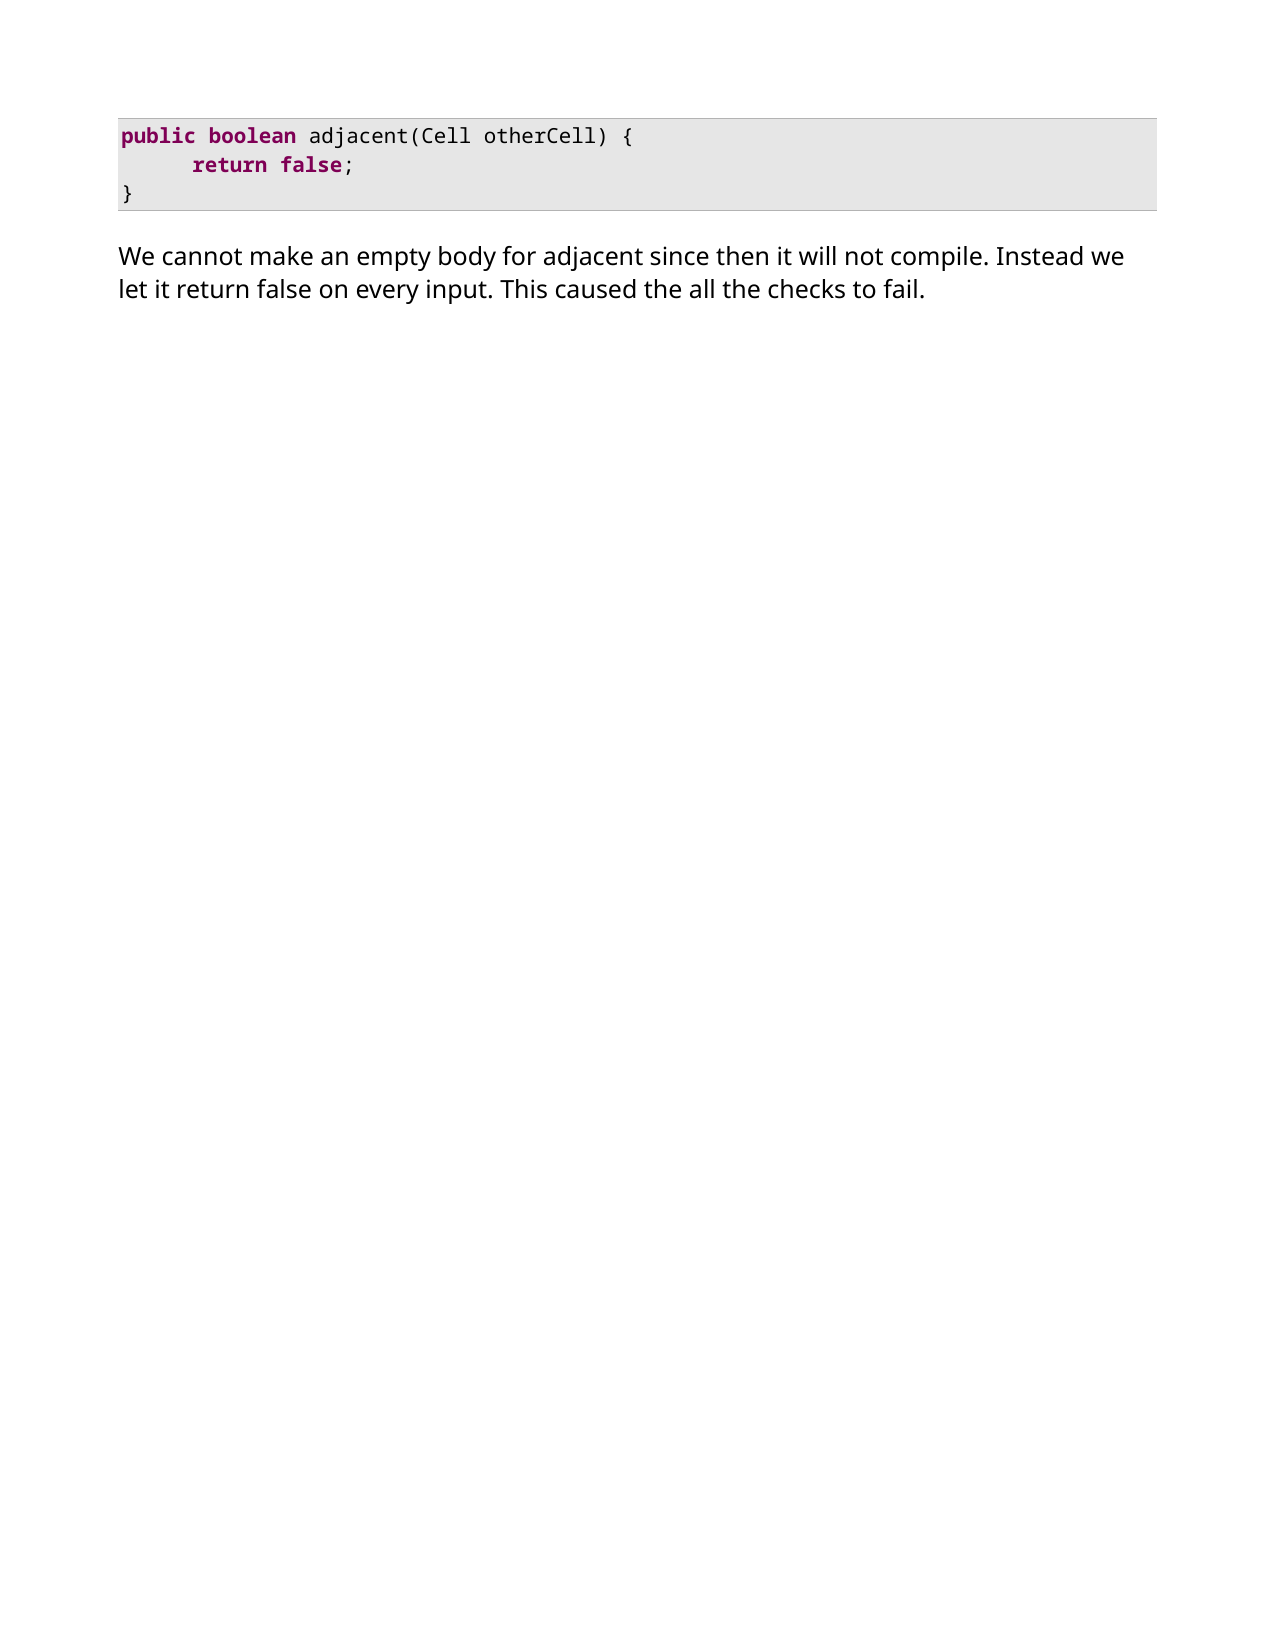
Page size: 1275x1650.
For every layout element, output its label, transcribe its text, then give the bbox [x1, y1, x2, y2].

text public boolean adjacent(Cell otherCell) { [118, 119, 1157, 147]
text } [118, 175, 1157, 210]
text return false; [118, 147, 1157, 175]
text We cannot make an empty body for adjacent since then it will not compile. Instead we let it return false on every input. This caused the all the checks to fail. [118, 238, 1157, 306]
